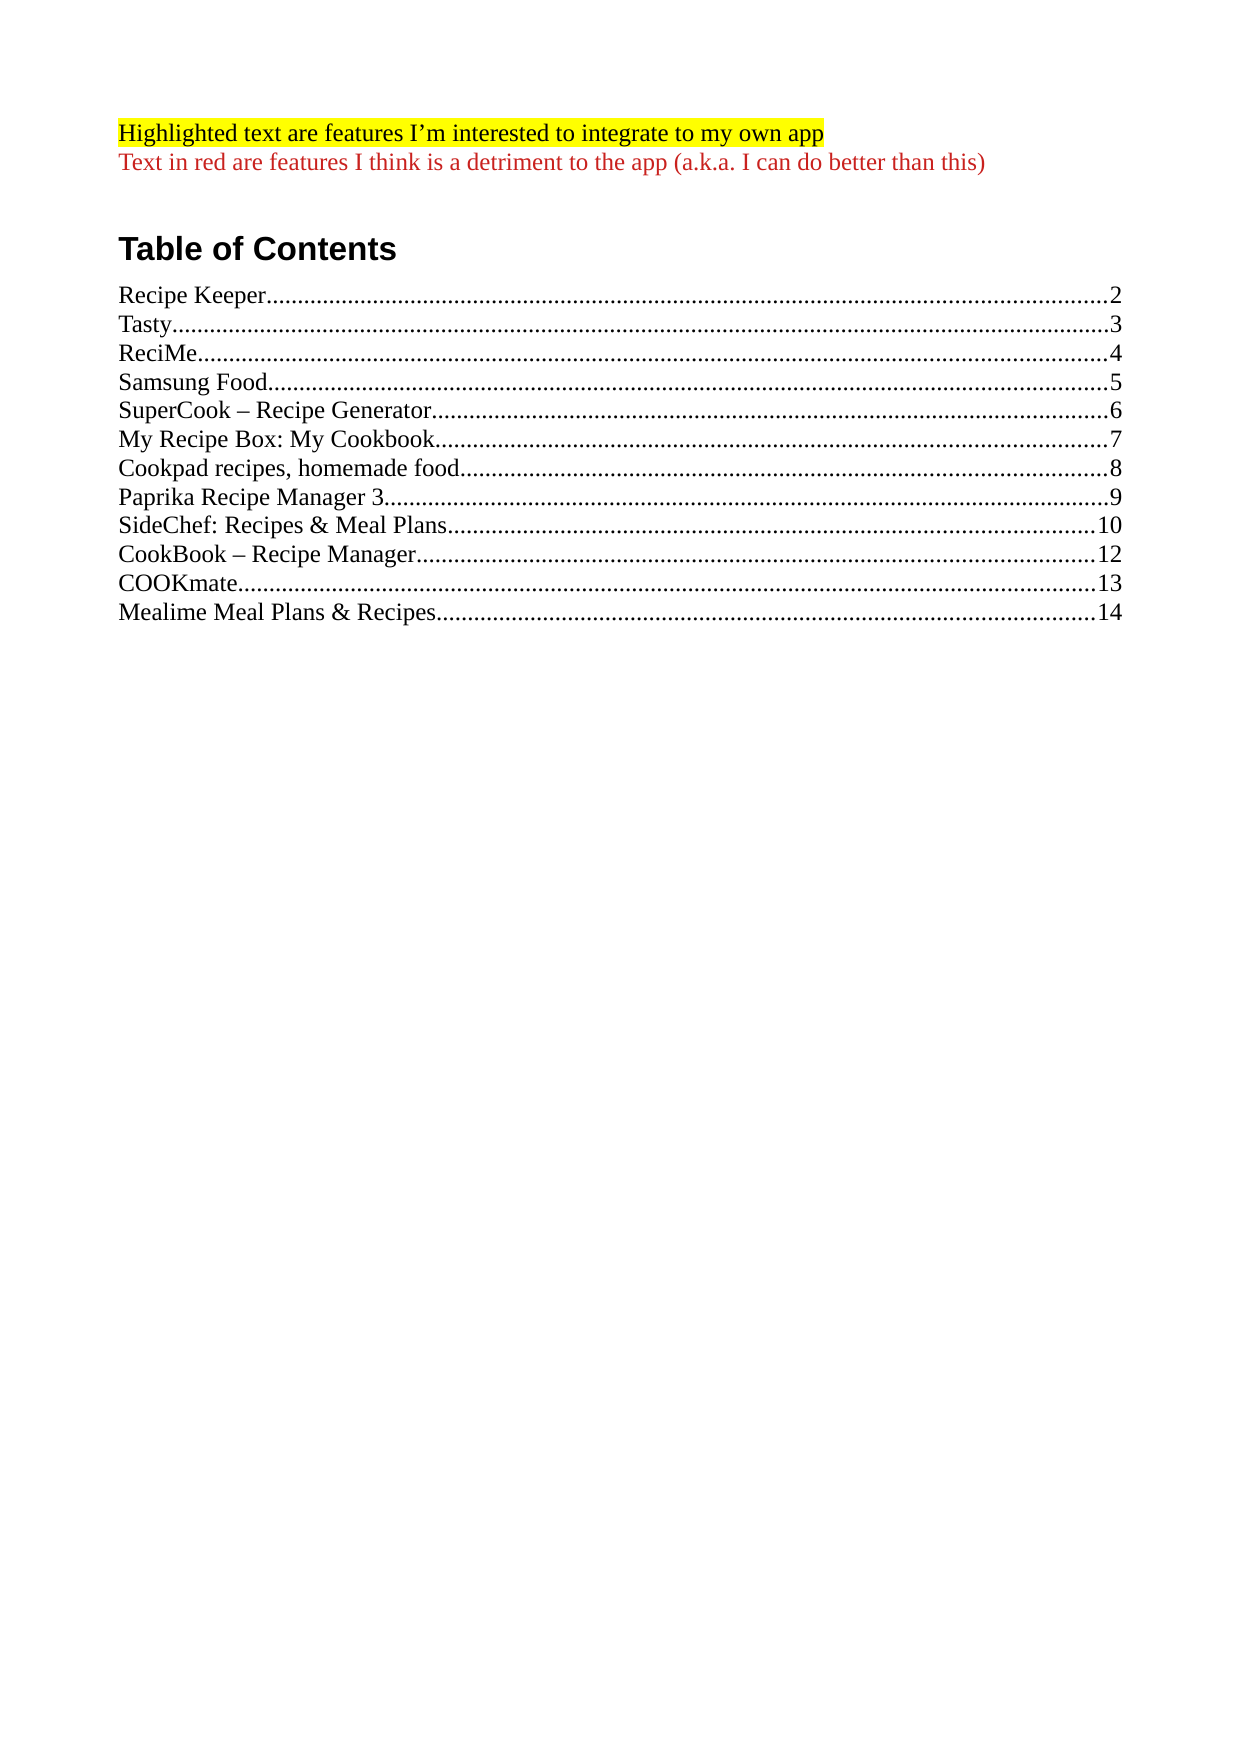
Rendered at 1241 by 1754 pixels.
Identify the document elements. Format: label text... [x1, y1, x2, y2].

text Cookpad recipes, homemade food 8 [118, 453, 1122, 482]
text Samsung Food 5 [118, 367, 1122, 395]
text Tasty 3 [118, 309, 1122, 338]
subtitle Table of Contents [118, 229, 1122, 268]
text SideChef: Recipes & Meal Plans 10 [118, 510, 1122, 539]
text ReciMe 4 [118, 338, 1122, 367]
text My Recipe Box: My Cookbook 7 [118, 424, 1122, 453]
text Recipe Keeper 2 [118, 280, 1122, 309]
text Paprika Recipe Manager 3 9 [118, 482, 1122, 510]
text COOKmate 13 [118, 568, 1122, 597]
text Highlighted text are features I’m interested to integrate to my own app [118, 118, 1122, 147]
text CookBook – Recipe Manager 12 [118, 539, 1122, 568]
text SuperCook – Recipe Generator 6 [118, 395, 1122, 424]
text Mealime Meal Plans & Recipes 14 [118, 597, 1122, 625]
text Text in red are features I think is a detriment to the app (a.k.a. I can do better than this) [118, 147, 1122, 176]
